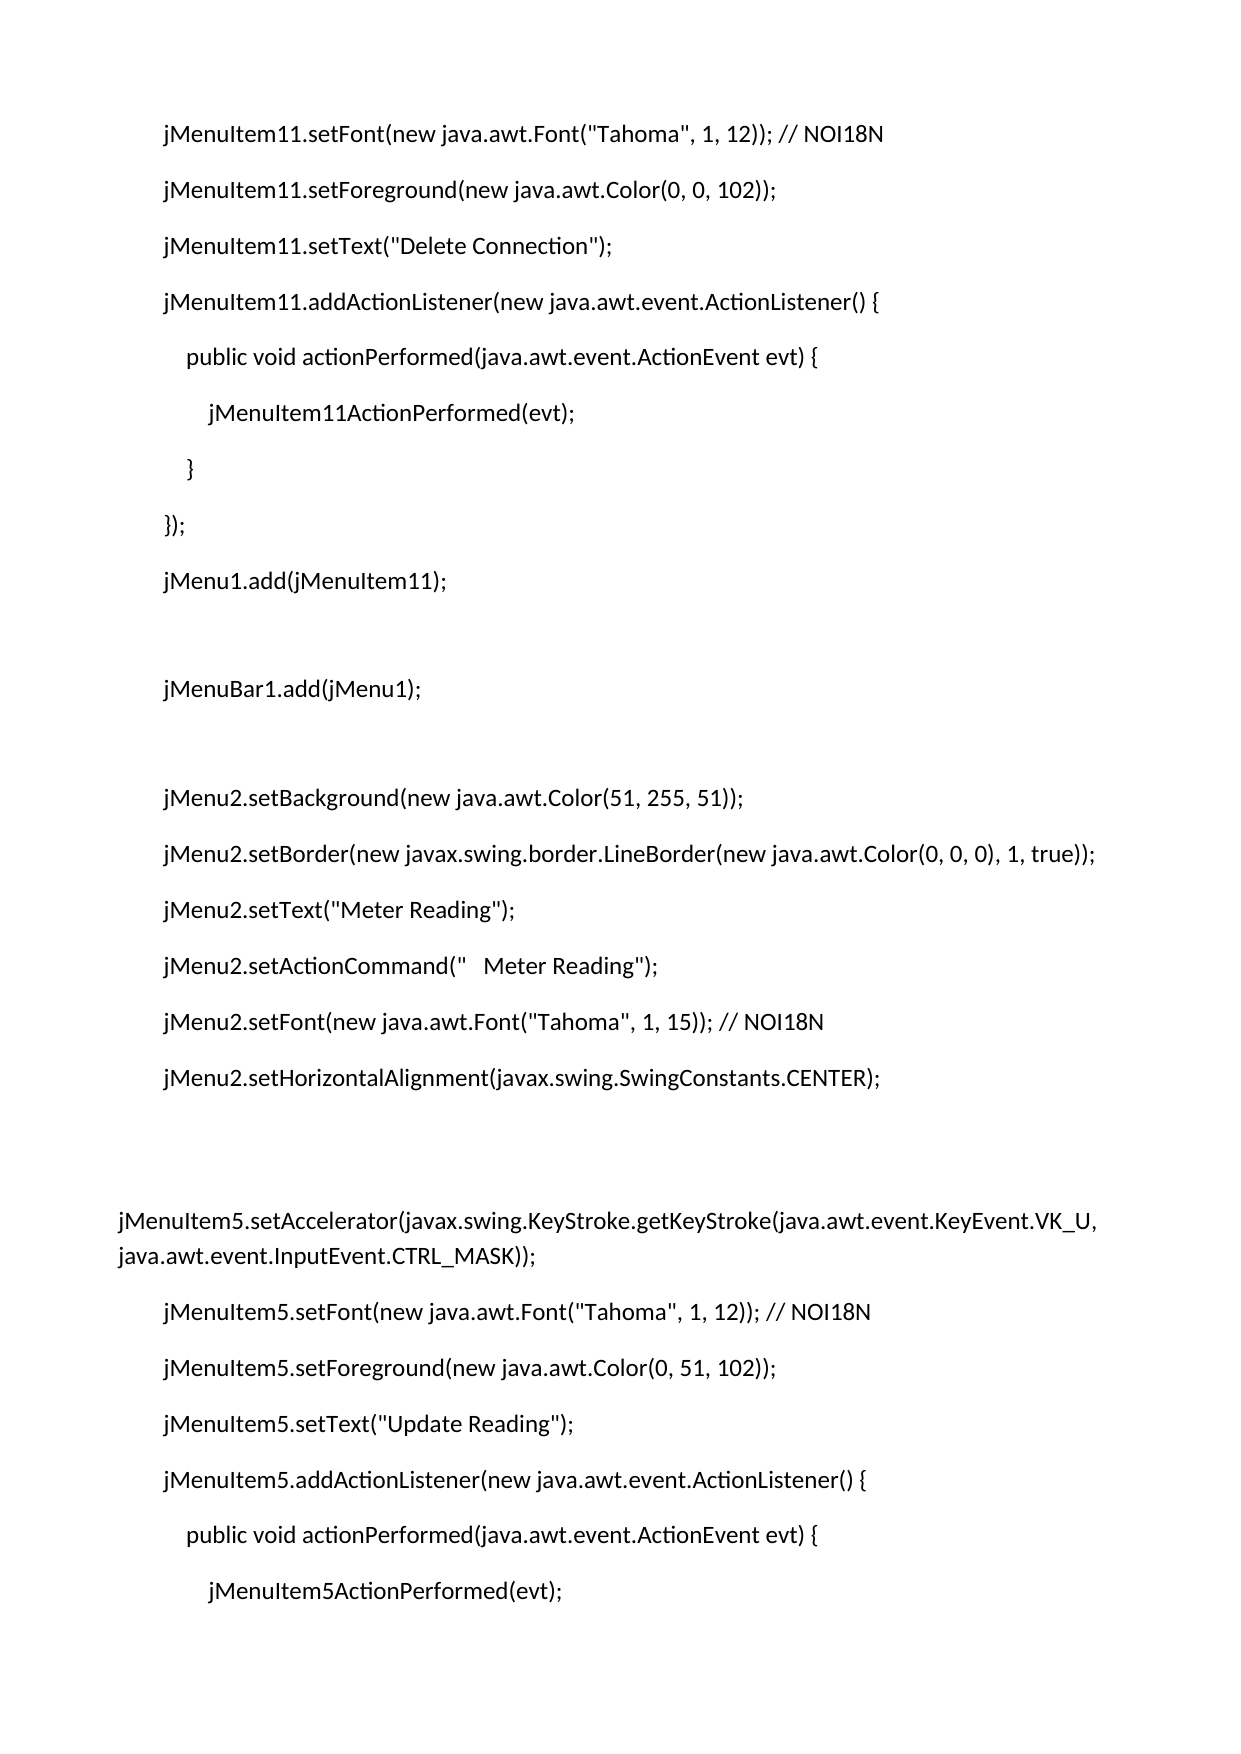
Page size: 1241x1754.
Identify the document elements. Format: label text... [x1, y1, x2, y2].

text jMenuItem5.setText("Update Reading"); [118, 1408, 1122, 1438]
text jMenu2.setText("Meter Reading"); [118, 894, 1122, 925]
text jMenuItem5.setForeground(new java.awt.Color(0, 51, 102)); [118, 1352, 1122, 1383]
text jMenuItem5.setAccelerator(javax.swing.KeyStroke.getKeyStroke(java.awt.event.KeyEvent.VK_U, java.awt.event.InputEvent.CTRL_MASK)); [118, 1171, 1122, 1271]
text jMenu2.setBackground(new java.awt.Color(51, 255, 51)); [118, 782, 1122, 813]
text jMenuItem11ActionPerformed(evt); [118, 397, 1122, 428]
text jMenuItem11.setFont(new java.awt.Font("Tahoma", 1, 12)); // NOI18N [118, 118, 1122, 149]
text } [118, 453, 1122, 484]
text jMenuItem5ActionPerformed(evt); [118, 1576, 1122, 1606]
text jMenu2.setBorder(new javax.swing.border.LineBorder(new java.awt.Color(0, 0, 0), 1, true)); [118, 838, 1122, 869]
text jMenuItem11.setText("Delete Connection"); [118, 230, 1122, 260]
text jMenu1.add(jMenuItem11); [118, 565, 1122, 595]
text jMenuItem5.addActionListener(new java.awt.event.ActionListener() { [118, 1464, 1122, 1494]
text jMenuItem11.addActionListener(new java.awt.event.ActionListener() { [118, 286, 1122, 316]
text jMenuBar1.add(jMenu1); [118, 674, 1122, 704]
text jMenu2.setFont(new java.awt.Font("Tahoma", 1, 15)); // NOI18N [118, 1006, 1122, 1036]
text jMenuItem11.setForeground(new java.awt.Color(0, 0, 102)); [118, 174, 1122, 204]
text public void actionPerformed(java.awt.event.ActionEvent evt) { [118, 341, 1122, 372]
text public void actionPerformed(java.awt.event.ActionEvent evt) { [118, 1520, 1122, 1550]
text jMenu2.setActionCommand(" Meter Reading"); [118, 950, 1122, 981]
text jMenuItem5.setFont(new java.awt.Font("Tahoma", 1, 12)); // NOI18N [118, 1296, 1122, 1327]
text jMenu2.setHorizontalAlignment(javax.swing.SwingConstants.CENTER); [118, 1062, 1122, 1092]
text }); [118, 509, 1122, 539]
